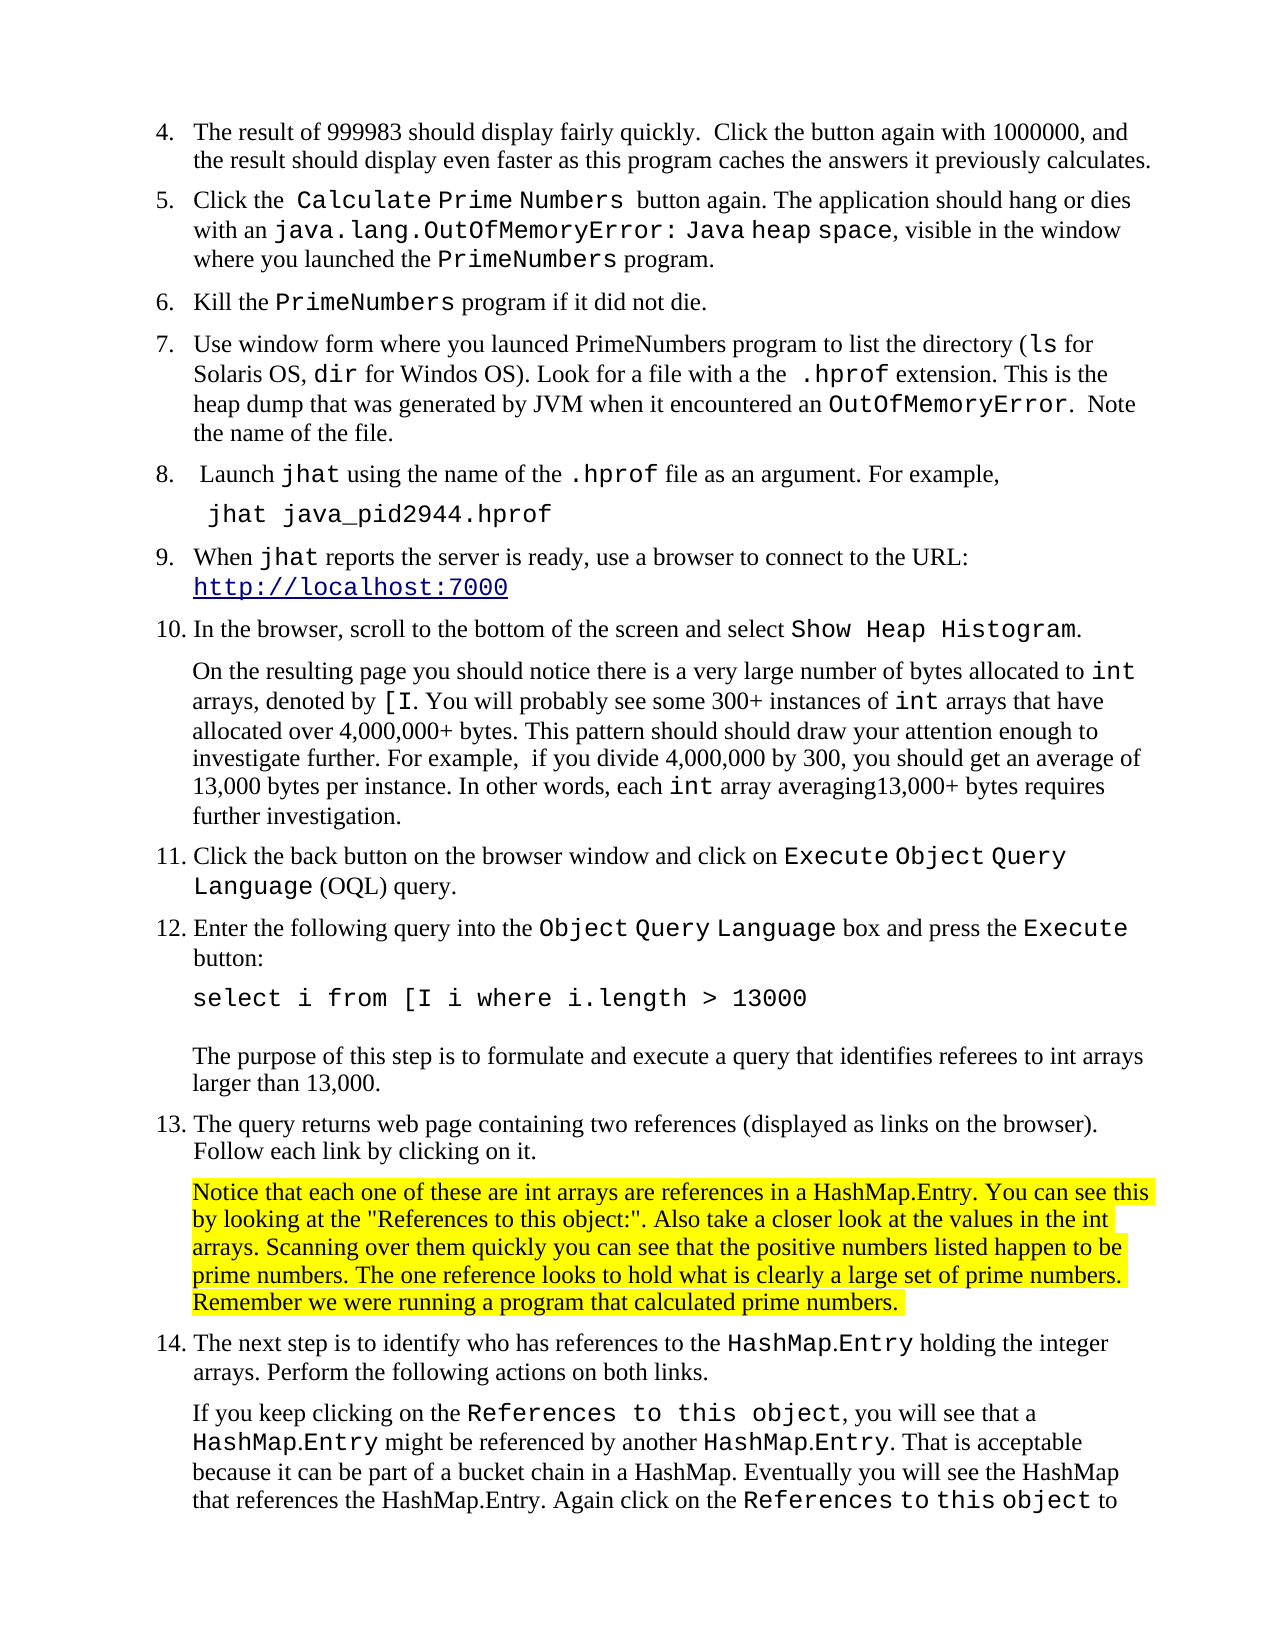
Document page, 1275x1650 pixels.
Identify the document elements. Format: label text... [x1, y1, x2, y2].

text Notice that each one of these are int arrays are references in a HashMap.Entry. You can see this by looking at the "References to this object:". Also take a closer look at the values in the int arrays. Scanning over them quickly you can see that the positive numbers listed happen to be prime numbers. The one reference looks to hold what is clearly a large set of prime numbers. Remember we were running a program that calculated prime numbers. [192, 1178, 1157, 1316]
list Launch jhat using the name of the .hprof file as an argument. For example, [156, 460, 1157, 489]
list Use window form where you launced PrimeNumbers program to list the directory (ls for Solaris OS, dir for Windos OS). Look for a file with a the .hprof extension. This is the heap dump that was generated by JVM when it encountered an OutOfMemoryError. Note the name of the file. [156, 330, 1157, 447]
list Click the Calculate Prime Numbers button again. The application should hang or dies with an java.lang.OutOfMemoryError: Java heap space, visible in the window where you launched the PrimeNumbers program. [156, 186, 1157, 275]
list Kill the PrimeNumbers program if it did not die. [156, 288, 1157, 318]
list The next step is to identify who has references to the HashMap.Entry holding the integer arrays. Perform the following actions on both links. [156, 1329, 1157, 1386]
text If you keep clicking on the References to this object, you will see that a HashMap.Entry might be referenced by another HashMap.Entry. That is acceptable because it can be part of a bucket chain in a HashMap. Eventually you will see the HashMap that references the HashMap.Entry. Again click on the References to this object to [192, 1399, 1157, 1516]
list The query returns web page containing two references (displayed as links on the browser). Follow each link by clicking on it. [156, 1110, 1157, 1165]
list When jhat reports the server is ready, use a browser to connect to the URL: http://localhost:7000 [156, 543, 1157, 602]
list The result of 999983 should display fairly quickly. Click the button again with 1000000, and the result should display even faster as this program caches the answers it previously calculates. [156, 118, 1157, 173]
list Enter the following query into the Object Query Language box and press the Execute button: [156, 914, 1157, 972]
text jhat java_pid2944.hprof [192, 502, 1157, 530]
text select i from [I i where i.length > 13000 The purpose of this step is to formulate and execute a query that identifies referees to int arrays larger than 13,000. [192, 984, 1157, 1097]
text On the resulting page you should notice there is a very large number of bytes allocated to int arrays, denoted by [I. You will probably see some 300+ instances of int arrays that have allocated over 4,000,000+ bytes. This pattern should should draw your attention enough to investigate further. For example, if you divide 4,000,000 by 300, you should get an average of 13,000 bytes per instance. In other words, each int array averaging13,000+ bytes requires further investigation. [192, 657, 1157, 830]
list Click the back button on the browser window and click on Execute Object Query Language (OQL) query. [156, 842, 1157, 902]
list In the browser, scroll to the bottom of the screen and select Show Heap Histogram. [156, 615, 1157, 645]
